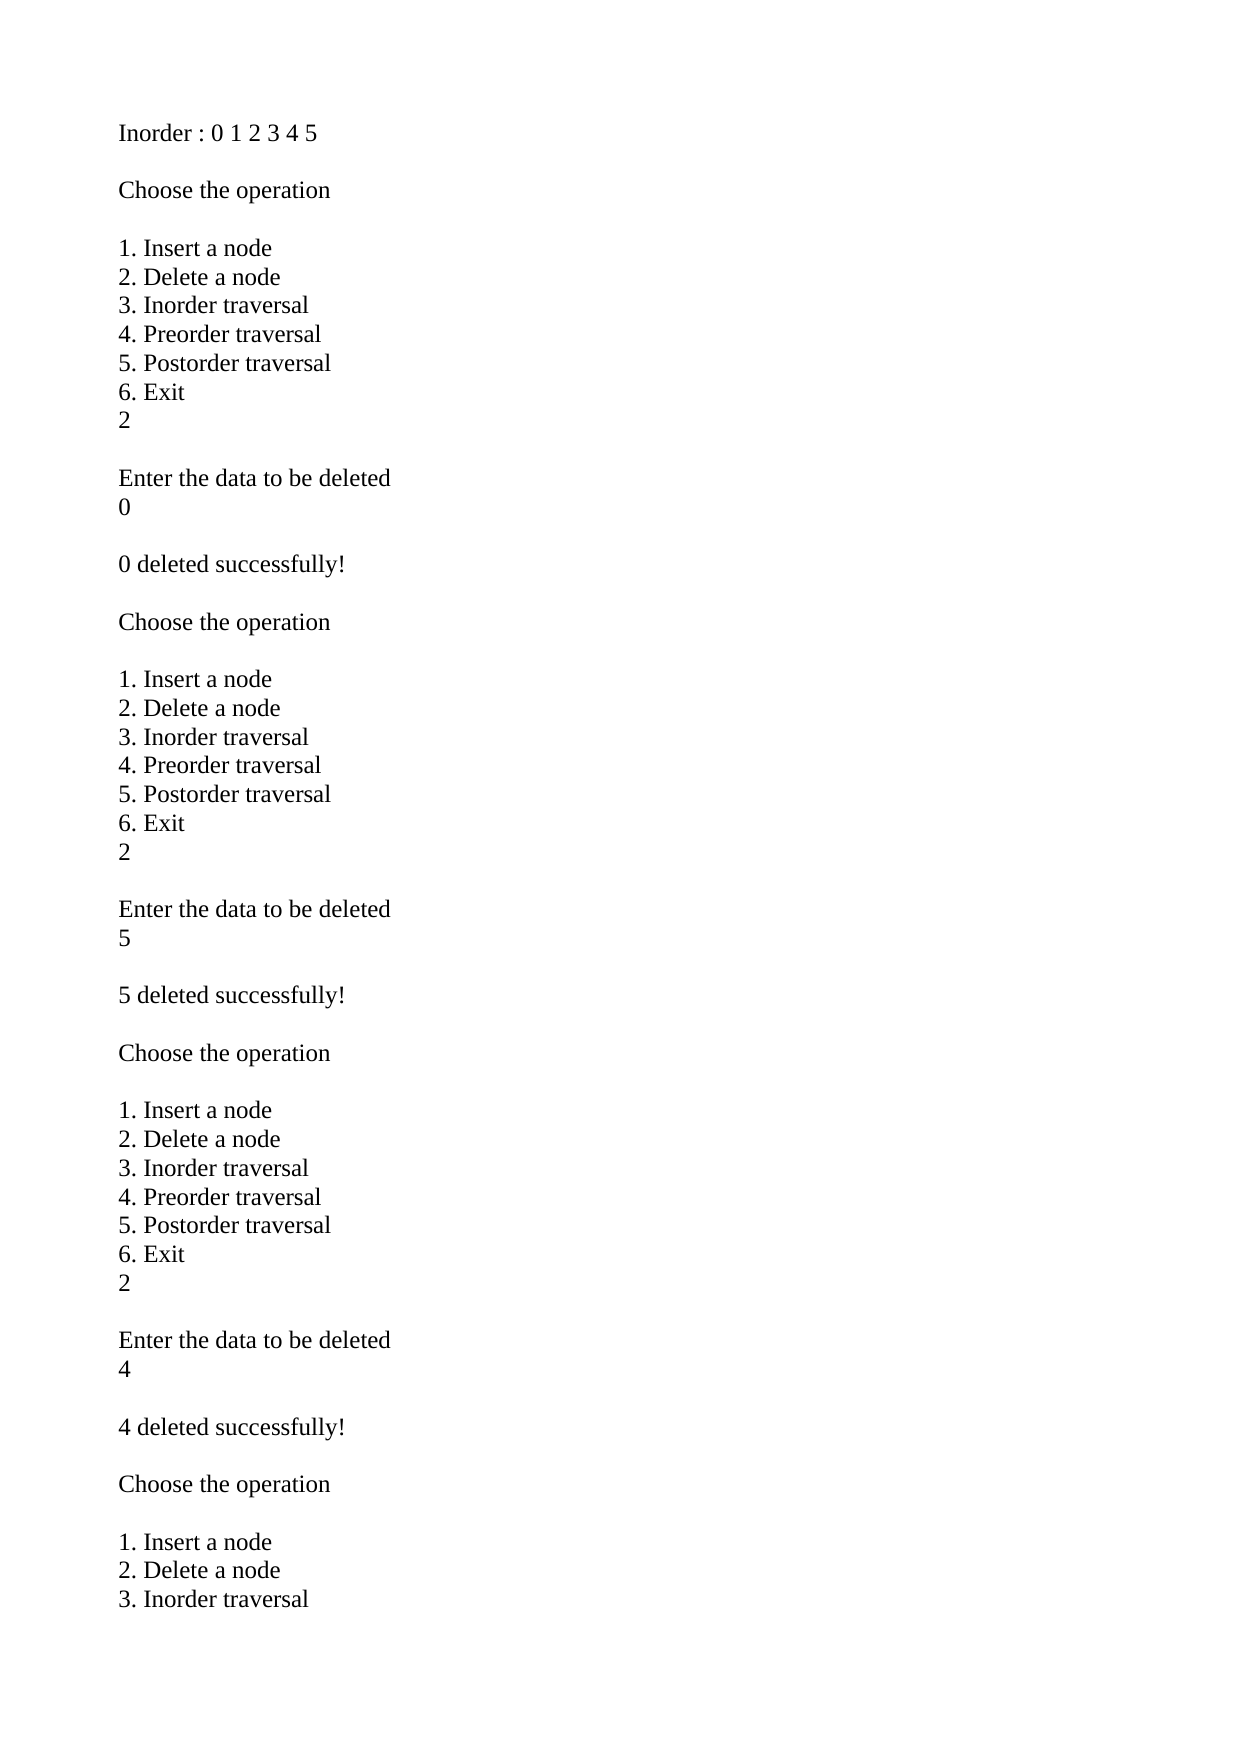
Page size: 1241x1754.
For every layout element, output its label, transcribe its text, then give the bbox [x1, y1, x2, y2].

text 5. Postorder traversal [118, 348, 1122, 377]
text 1. Insert a node [118, 233, 1122, 262]
text 2 [118, 1268, 1122, 1297]
text 6. Exit [118, 377, 1122, 406]
text Choose the operation [118, 607, 1122, 636]
text 2. Delete a node [118, 1124, 1122, 1153]
text 4. Preorder traversal [118, 1182, 1122, 1211]
text 1. Insert a node [118, 1527, 1122, 1556]
text 2. Delete a node [118, 693, 1122, 722]
text 6. Exit [118, 808, 1122, 837]
text 4 [118, 1354, 1122, 1383]
text Choose the operation [118, 1469, 1122, 1498]
text 2 [118, 406, 1122, 434]
text 4 deleted successfully! [118, 1412, 1122, 1441]
text 0 [118, 492, 1122, 521]
text 5. Postorder traversal [118, 1211, 1122, 1239]
text 1. Insert a node [118, 1096, 1122, 1124]
text 4. Preorder traversal [118, 751, 1122, 779]
text Enter the data to be deleted [118, 894, 1122, 923]
text Inorder : 0 1 2 3 4 5 [118, 118, 1122, 147]
text Enter the data to be deleted [118, 463, 1122, 492]
text 5 [118, 923, 1122, 952]
text 3. Inorder traversal [118, 722, 1122, 751]
text 5. Postorder traversal [118, 779, 1122, 808]
text 2 [118, 837, 1122, 866]
text 3. Inorder traversal [118, 1153, 1122, 1182]
text 3. Inorder traversal [118, 1584, 1122, 1613]
text Enter the data to be deleted [118, 1326, 1122, 1354]
text 0 deleted successfully! [118, 549, 1122, 578]
text 5 deleted successfully! [118, 981, 1122, 1009]
text 6. Exit [118, 1239, 1122, 1268]
text Choose the operation [118, 1038, 1122, 1067]
text 4. Preorder traversal [118, 319, 1122, 348]
text 2. Delete a node [118, 262, 1122, 291]
text 3. Inorder traversal [118, 291, 1122, 319]
text 2. Delete a node [118, 1556, 1122, 1584]
text 1. Insert a node [118, 664, 1122, 693]
text Choose the operation [118, 176, 1122, 204]
